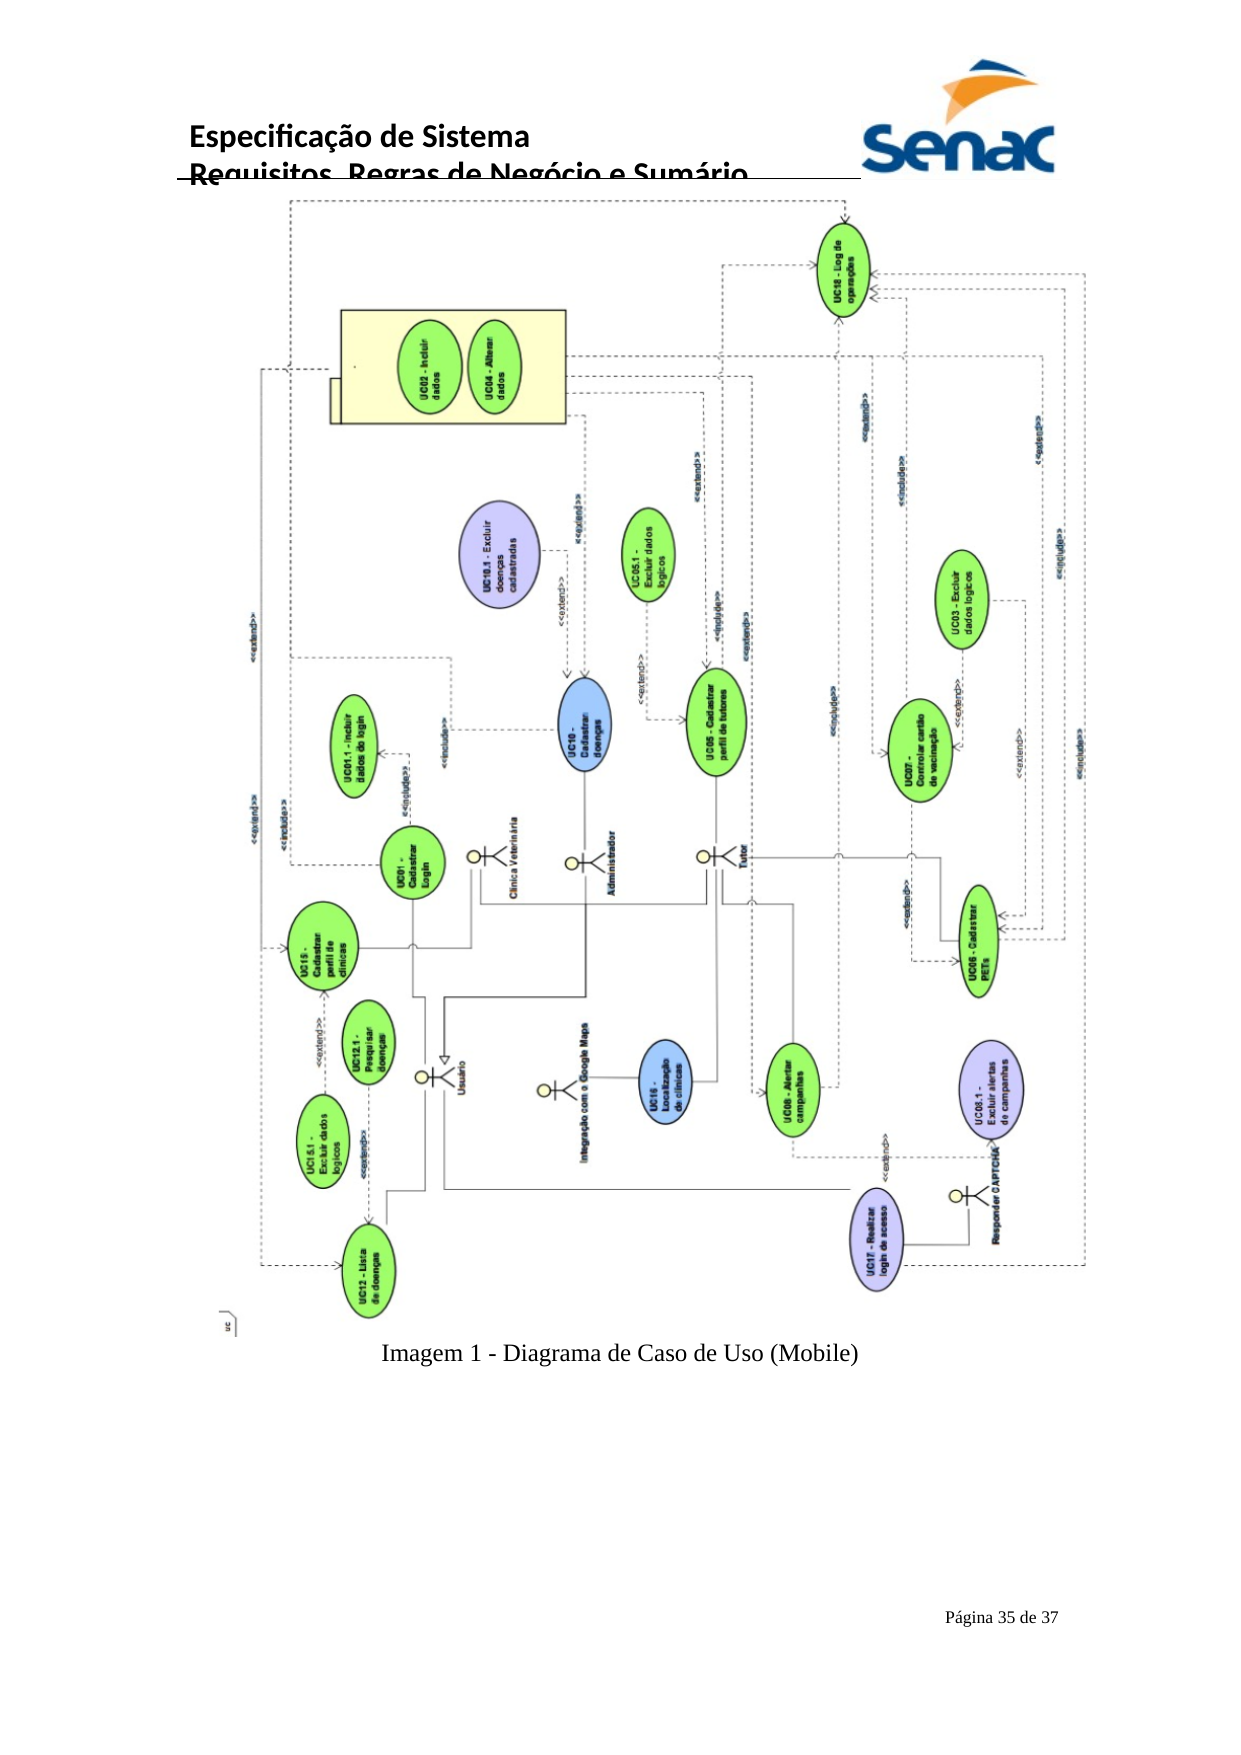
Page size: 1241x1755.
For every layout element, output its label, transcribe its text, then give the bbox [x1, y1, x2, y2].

text Imagem 1 - Diagrama de Caso de Uso (Mobile) [381, 1337, 1065, 1367]
